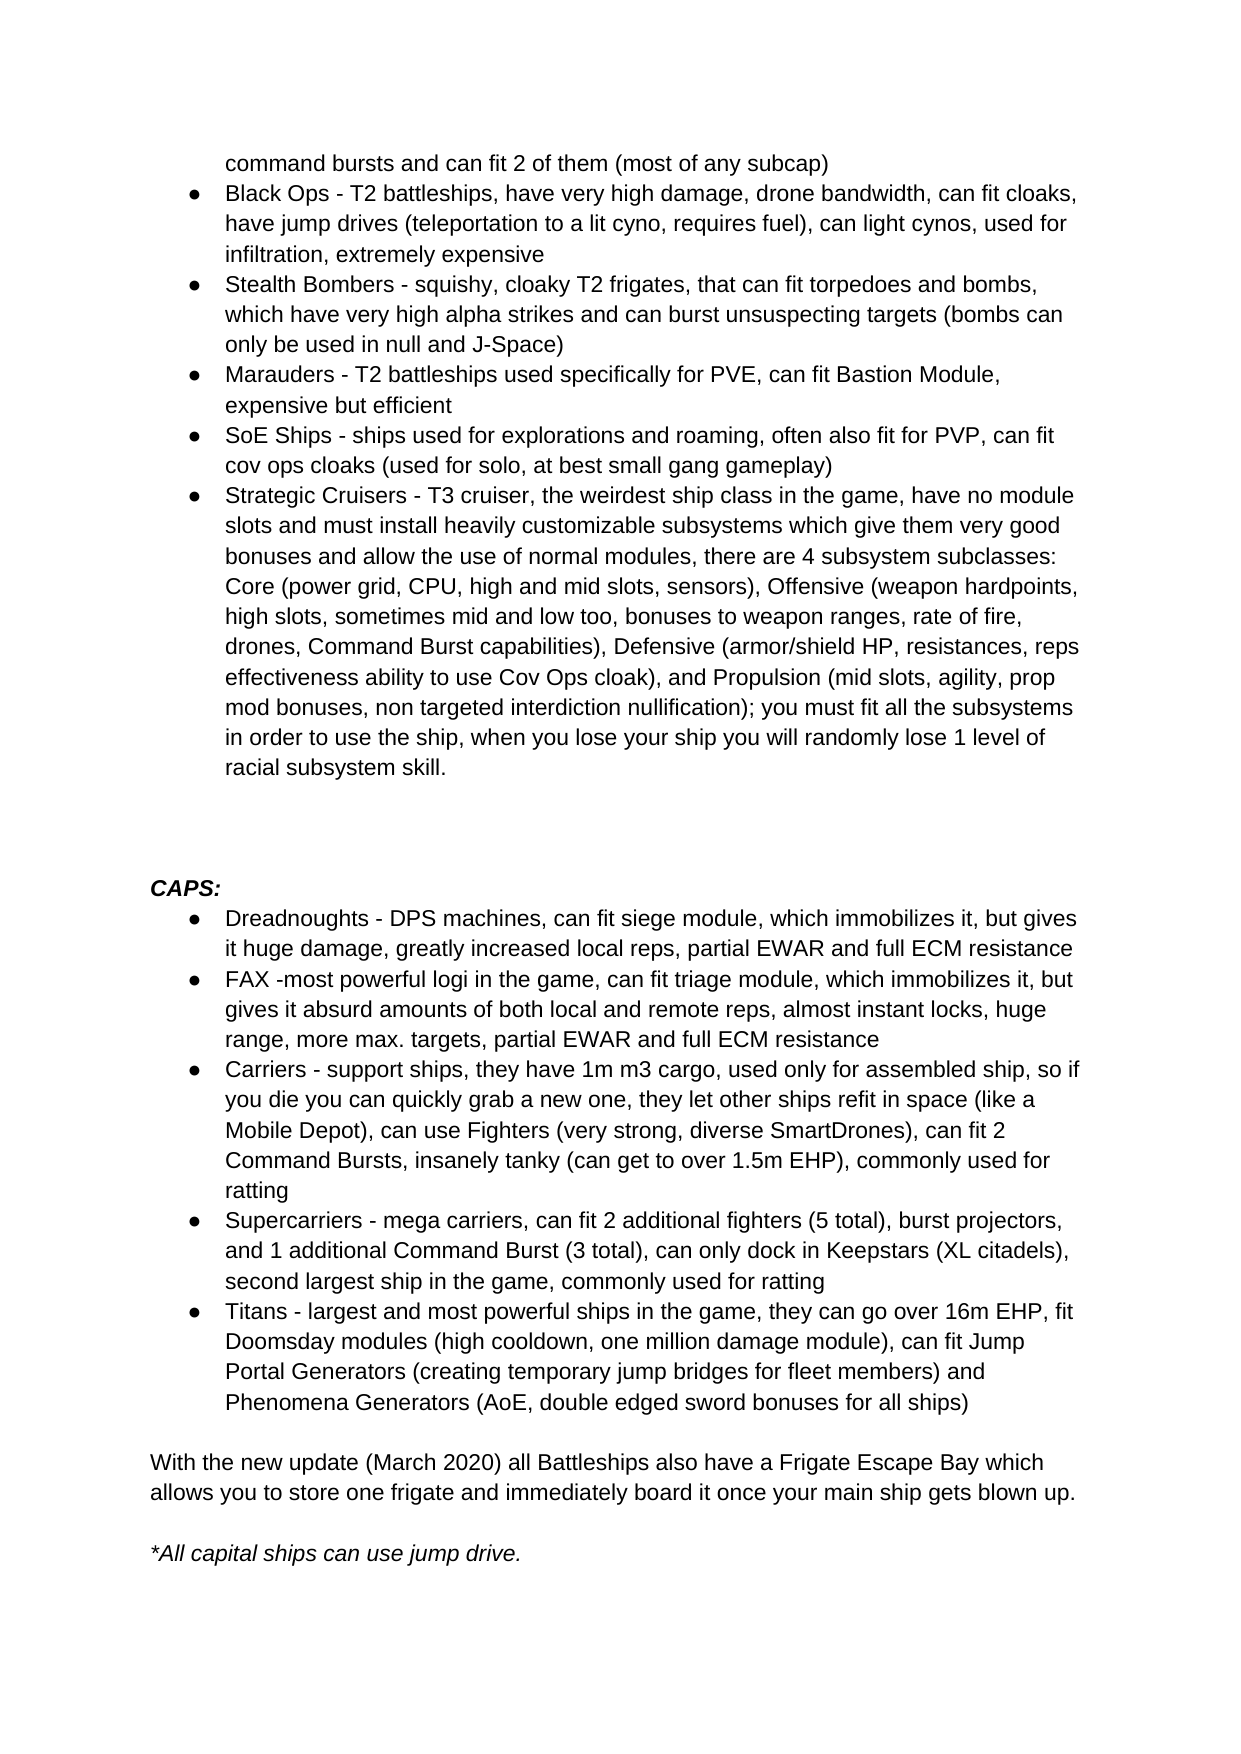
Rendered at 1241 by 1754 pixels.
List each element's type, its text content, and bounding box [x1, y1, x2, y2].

list Supercarriers - mega carriers, can fit 2 additional fighters (5 total), burst projectors, and 1 additional Command Burst (3 total), can only dock in Keepstars (XL citadels), second largest ship in the game, commonly used for ratting [187, 1207, 1090, 1294]
list FAX -most powerful logi in the game, can fit triage module, which immobilizes it, but gives it absurd amounts of both local and remote reps, almost instant locks, huge range, more max. targets, partial EWAR and full ECM resistance [187, 966, 1090, 1052]
text *All capital ships can use jump drive. [150, 1539, 1090, 1566]
text With the new update (March 2020) all Battleships also have a Frigate Escape Bay which allows you to store one frigate and immediately board it once your main ship gets blown up. [150, 1449, 1090, 1506]
list Dreadnoughts - DPS machines, can fit siege module, which immobilizes it, but gives it huge damage, greatly increased local reps, partial EWAR and full ECM resistance [187, 905, 1090, 962]
list Marauders - T2 battleships used specifically for PVE, can fit Bastion Module, expensive but efficient [187, 361, 1090, 418]
list Carriers - support ships, they have 1m m3 cargo, used only for assembled ship, so if you die you can quickly grab a new one, they let other ships refit in space (like a Mobile Depot), can use Fighters (very strong, diverse SmartDrones), can fit 2 Command Bursts, insanely tanky (can get to over 1.5m EHP), commonly used for ratting [187, 1056, 1090, 1203]
list SoE Ships - ships used for explorations and roaming, often also fit for PVP, can fit cov ops cloaks (used for solo, at best small gang gameplay) [187, 422, 1090, 478]
list Titans - largest and most powerful ships in the game, they can go over 16m EHP, fit Doomsday modules (high cooldown, one million damage module), can fit Jump Portal Generators (creating temporary jump bridges for fleet members) and Phenomena Generators (AoE, double edged sword bonuses for all ships) [187, 1298, 1090, 1415]
list Stealth Bombers - squishy, cloaky T2 frigates, that can fit torpedoes and bombs, which have very high alpha strikes and can burst unsuspecting targets (bombs can only be used in null and J-Space) [187, 271, 1090, 358]
list command bursts and can fit 2 of them (most of any subcap) [187, 150, 1090, 176]
list Black Ops - T2 battleships, have very high damage, drone bandwidth, can fit cloaks, have jump drives (teleportation to a lit cyno, requires fuel), can light cynos, used for infiltration, extremely expensive [187, 180, 1090, 267]
list Strategic Cruisers - T3 cruiser, the weirdest ship class in the game, have no module slots and must install heavily customizable subsystems which give them very good bonuses and allow the use of normal modules, there are 4 subsystem subclasses: Core (power grid, CPU, high and mid slots, sensors), Offensive (weapon hardpoints, high slots, sometimes mid and low too, bonuses to weapon ranges, rate of fire, drones, Command Burst capabilities), Defensive (armor/shield HP, resistances, reps effectiveness ability to use Cov Ops cloak), and Propulsion (mid slots, agility, prop mod bonuses, non targeted interdiction nullification); you must fit all the subsystems in order to use the ship, when you lose your ship you will randomly lose 1 level of racial subsystem skill. [187, 482, 1090, 781]
text CAPS: [150, 875, 1090, 901]
